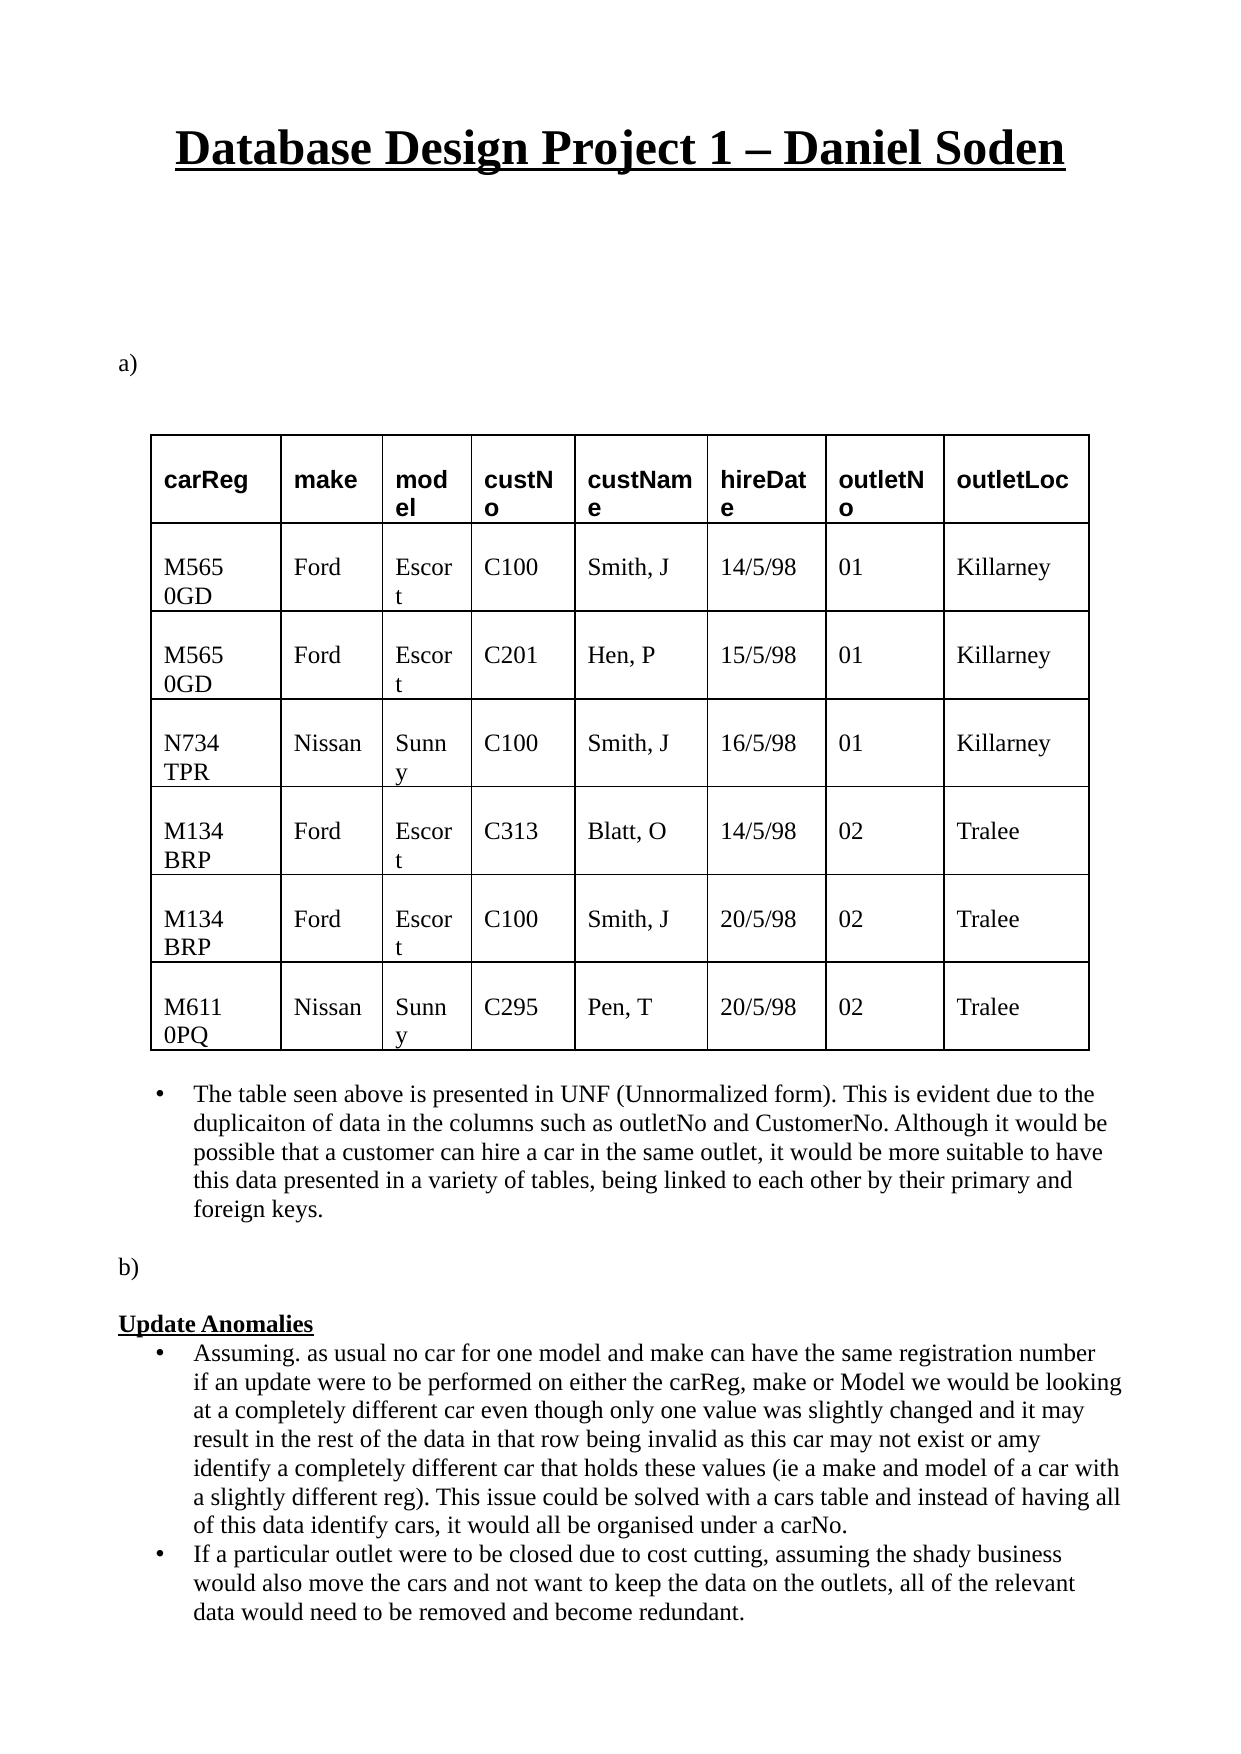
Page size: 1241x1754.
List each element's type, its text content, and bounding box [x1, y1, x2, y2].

list Assuming. as usual no car for one model and make can have the same registration number if an update were to be performed on either the carReg, make or Model we would be looking at a completely different car even though only one value was slightly changed and it may result in the rest of the data in that row being invalid as this car may not exist or amy identify a completely different car that holds these values (ie a make and model of a car with a slightly different reg). This issue could be solved with a cars table and instead of having all of this data identify cars, it would all be organised under a carNo. [156, 1338, 1122, 1539]
table_cell 02 [827, 875, 943, 961]
table_cell Sunny [383, 700, 471, 786]
table_cell Tralee [945, 963, 1088, 1049]
table_cell 14/5/98 [708, 524, 825, 610]
table_cell C313 [472, 787, 574, 873]
table_header custNo [472, 436, 574, 522]
table_cell Escort [383, 787, 471, 873]
table_cell M565 0GD [152, 612, 280, 698]
list The table seen above is presented in UNF (Unnormalized form). This is evident due to the duplicaiton of data in the columns such as outletNo and CustomerNo. Although it would be possible that a customer can hire a car in the same outlet, it would be more suitable to have this data presented in a variety of tables, being linked to each other by their primary and foreign keys. [156, 1079, 1122, 1223]
table_cell Blatt, O [576, 787, 707, 873]
table_cell Hen, P [576, 612, 707, 698]
table_cell 02 [827, 787, 943, 873]
table_header outletLoc [945, 436, 1088, 522]
table_cell 01 [827, 700, 943, 786]
table_cell Nissan [282, 963, 382, 1049]
table_cell Ford [282, 612, 382, 698]
table_cell 15/5/98 [708, 612, 825, 698]
table_cell Escort [383, 612, 471, 698]
table_cell 02 [827, 963, 943, 1049]
table_cell N734 TPR [152, 700, 280, 786]
text b) [118, 1252, 1122, 1281]
table_cell Ford [282, 875, 382, 961]
table_cell 01 [827, 612, 943, 698]
table_cell C295 [472, 963, 574, 1049]
table_cell 14/5/98 [708, 787, 825, 873]
table_cell Pen, T [576, 963, 707, 1049]
table_header outletNo [827, 436, 943, 522]
table_cell Smith, J [576, 700, 707, 786]
table_cell C100 [472, 875, 574, 961]
table_cell Ford [282, 787, 382, 873]
table_cell M611 0PQ [152, 963, 280, 1049]
table_cell Tralee [945, 875, 1088, 961]
table_cell Killarney [945, 612, 1088, 698]
table_cell Escort [383, 524, 471, 610]
text a) [118, 348, 1122, 377]
table_cell Nissan [282, 700, 382, 786]
table_cell Ford [282, 524, 382, 610]
table_header carReg [152, 436, 280, 522]
table_cell M134 BRP [152, 875, 280, 961]
table_header custName [576, 436, 707, 522]
table_cell 20/5/98 [708, 875, 825, 961]
table_cell Tralee [945, 787, 1088, 873]
table_cell C100 [472, 700, 574, 786]
table_cell C201 [472, 612, 574, 698]
table_cell M134 BRP [152, 787, 280, 873]
text Database Design Project 1 – Daniel Soden [118, 118, 1122, 176]
table_header make [282, 436, 382, 522]
table_cell Escort [383, 875, 471, 961]
table_cell Smith, J [576, 875, 707, 961]
list If a particular outlet were to be closed due to cost cutting, assuming the shady business would also move the cars and not want to keep the data on the outlets, all of the relevant data would need to be removed and become redundant. [156, 1539, 1122, 1626]
table_cell 16/5/98 [708, 700, 825, 786]
table_cell M565 0GD [152, 524, 280, 610]
table_cell Killarney [945, 700, 1088, 786]
table_header hireDate [708, 436, 825, 522]
text Update Anomalies [118, 1309, 1122, 1338]
table_cell Smith, J [576, 524, 707, 610]
table_cell Killarney [945, 524, 1088, 610]
table_cell 01 [827, 524, 943, 610]
table_cell C100 [472, 524, 574, 610]
table_cell Sunny [383, 963, 471, 1049]
table_cell 20/5/98 [708, 963, 825, 1049]
table_header model [383, 436, 471, 522]
